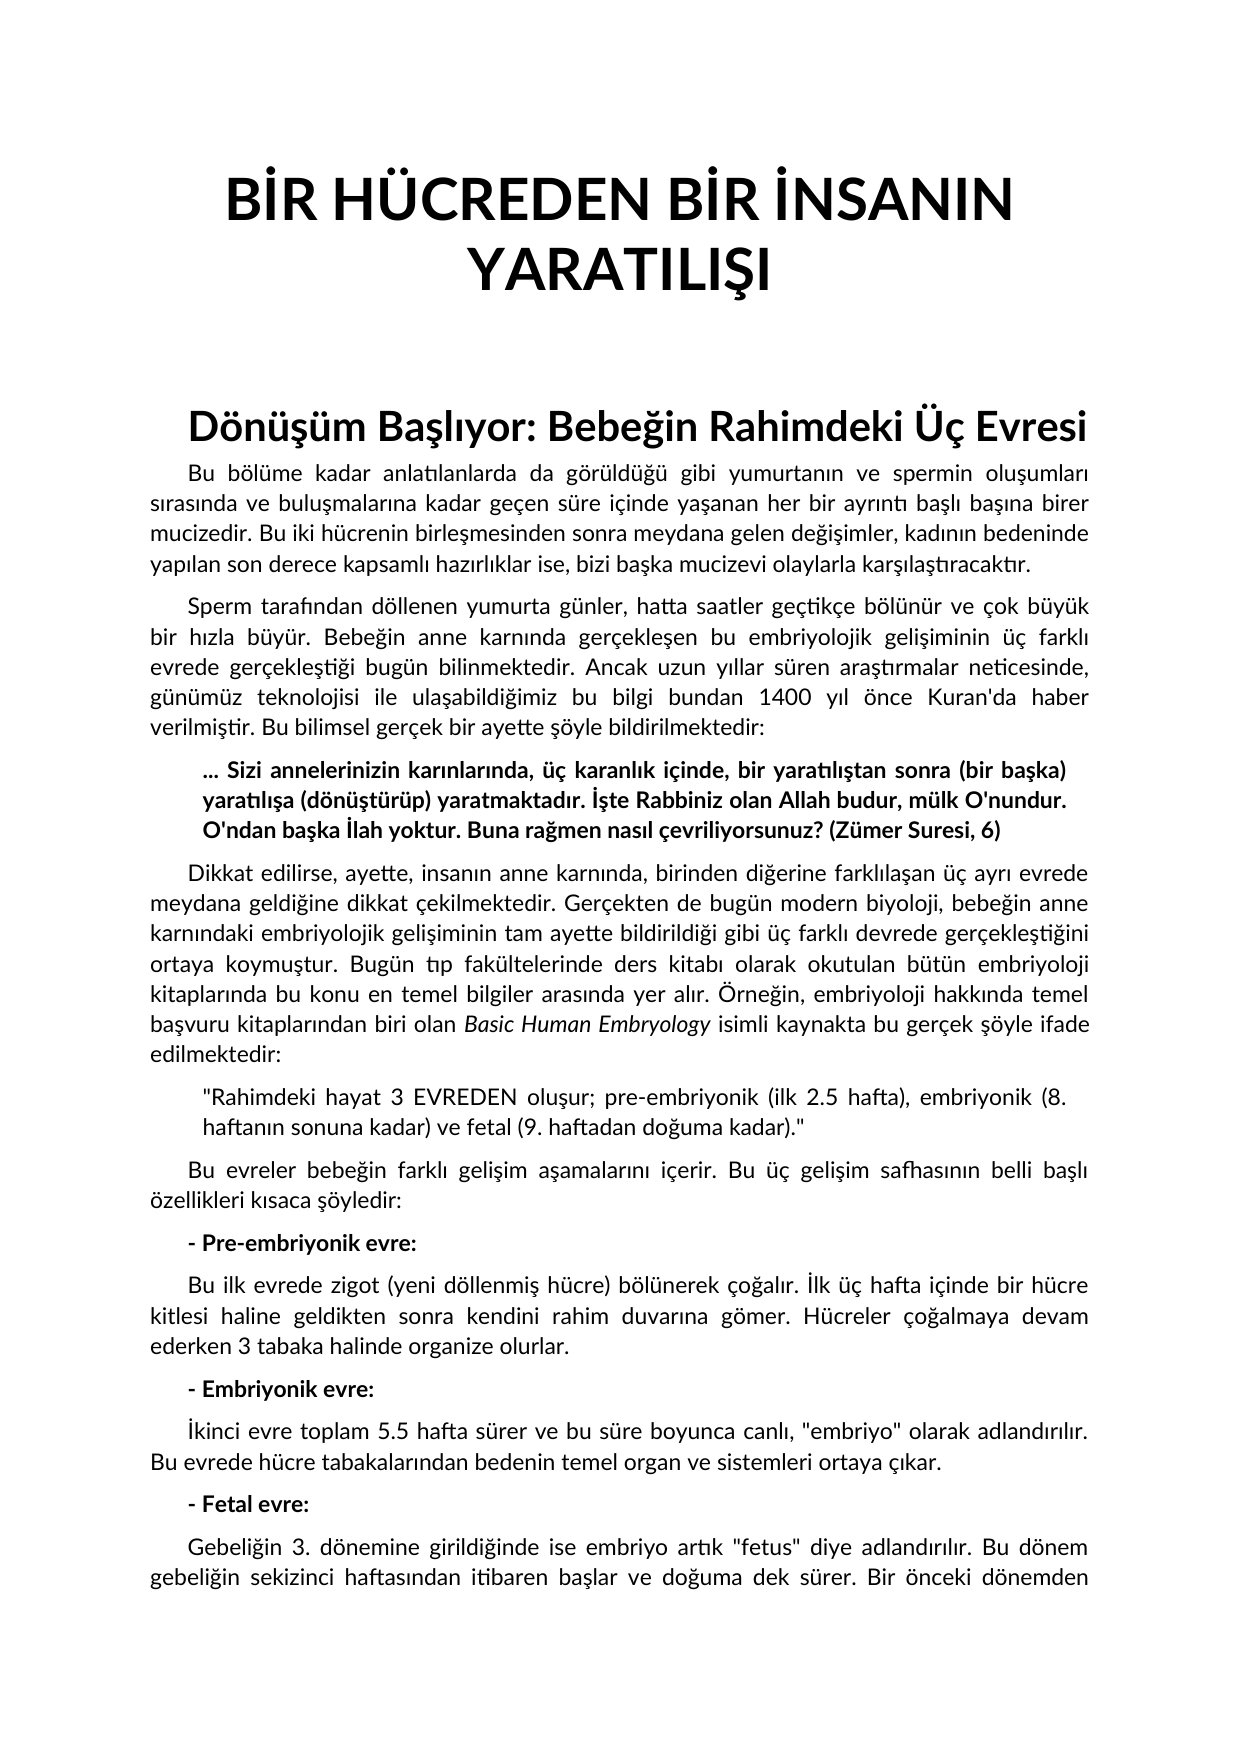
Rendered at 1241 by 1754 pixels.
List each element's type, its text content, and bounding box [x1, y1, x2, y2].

text Bu bölüme kadar anlatılanlarda da görüldüğü gibi yumurtanın ve spermin oluşumları sırasında ve buluşmalarına kadar geçen süre içinde yaşanan her bir ayrıntı başlı başına birer mucizedir. Bu iki hücrenin birleşmesinden sonra meydana gelen değişimler, kadının bedeninde yapılan son derece kapsamlı hazırlıklar ise, bizi başka mucizevi olaylarla karşılaştıracaktır. [150, 459, 1090, 577]
subtitle Dönüşüm Başlıyor: Bebeğin Rahimdeki Üç Evresi [187, 400, 1090, 450]
text Dikkat edilirse, ayette, insanın anne karnında, birinden diğerine farklılaşan üç ayrı evrede meydana geldiğine dikkat çekilmektedir. Gerçekten de bugün modern biyoloji, bebeğin anne karnındaki embriyolojik gelişiminin tam ayette bildirildiği gibi üç farklı devrede gerçekleştiğini ortaya koymuştur. Bugün tıp fakültelerinde ders kitabı olarak okutulan bütün embriyoloji kitaplarında bu konu en temel bilgiler arasında yer alır. Örneğin, embriyoloji hakkında temel başvuru kitaplarından biri olan Basic Human Embryology isimli kaynakta bu gerçek şöyle ifade edilmektedir: [150, 859, 1090, 1067]
text Bu ilk evrede zigot (yeni döllenmiş hücre) bölünerek çoğalır. İlk üç hafta içinde bir hücre kitlesi haline geldikten sonra kendini rahim duvarına gömer. Hücreler çoğalmaya devam ederken 3 tabaka halinde organize olurlar. [150, 1271, 1090, 1359]
text - Pre-embriyonik evre: [150, 1228, 1090, 1256]
text ... Sizi annelerinizin karınlarında, üç karanlık içinde, bir yaratılıştan sonra (bir başka) yaratılışa (dönüştürüp) yaratmaktadır. İşte Rabbiniz olan Allah budur, mülk O'nundur. O'ndan başka İlah yoktur. Buna rağmen nasıl çevriliyorsunuz? (Zümer Suresi, 6) [202, 756, 1068, 843]
text "Rahimdeki hayat 3 EVREDEN oluşur; pre-embriyonik (ilk 2.5 hafta), embriyonik (8. haftanın sonuna kadar) ve fetal (9. haftadan doğuma kadar)." [202, 1083, 1068, 1140]
text Bu evreler bebeğin farklı gelişim aşamalarını içerir. Bu üç gelişim safhasının belli başlı özellikleri kısaca şöyledir: [150, 1156, 1090, 1213]
text Sperm tarafından döllenen yumurta günler, hatta saatler geçtikçe bölünür ve çok büyük bir hızla büyür. Bebeğin anne karnında gerçekleşen bu embriyolojik gelişiminin üç farklı evrede gerçekleştiği bugün bilinmektedir. Ancak uzun yıllar süren araştırmalar neticesinde, günümüz teknolojisi ile ulaşabildiğimiz bu bilgi bundan 1400 yıl önce Kuran'da haber verilmiştir. Bu bilimsel gerçek bir ayette şöyle bildirilmektedir: [150, 592, 1090, 740]
text - Fetal evre: [150, 1490, 1090, 1517]
subtitle BİR HÜCREDEN BİR İNSANIN YARATILIŞI [150, 162, 1090, 302]
text İkinci evre toplam 5.5 hafta sürer ve bu süre boyunca canlı, "embriyo" olarak adlandırılır. Bu evrede hücre tabakalarından bedenin temel organ ve sistemleri ortaya çıkar. [150, 1417, 1090, 1475]
text Gebeliğin 3. dönemine girildiğinde ise embriyo artık "fetus" diye adlandırılır. Bu dönem gebeliğin sekizinci haftasından itibaren başlar ve doğuma dek sürer. Bir önceki dönemden [150, 1533, 1090, 1590]
text - Embriyonik evre: [150, 1374, 1090, 1402]
